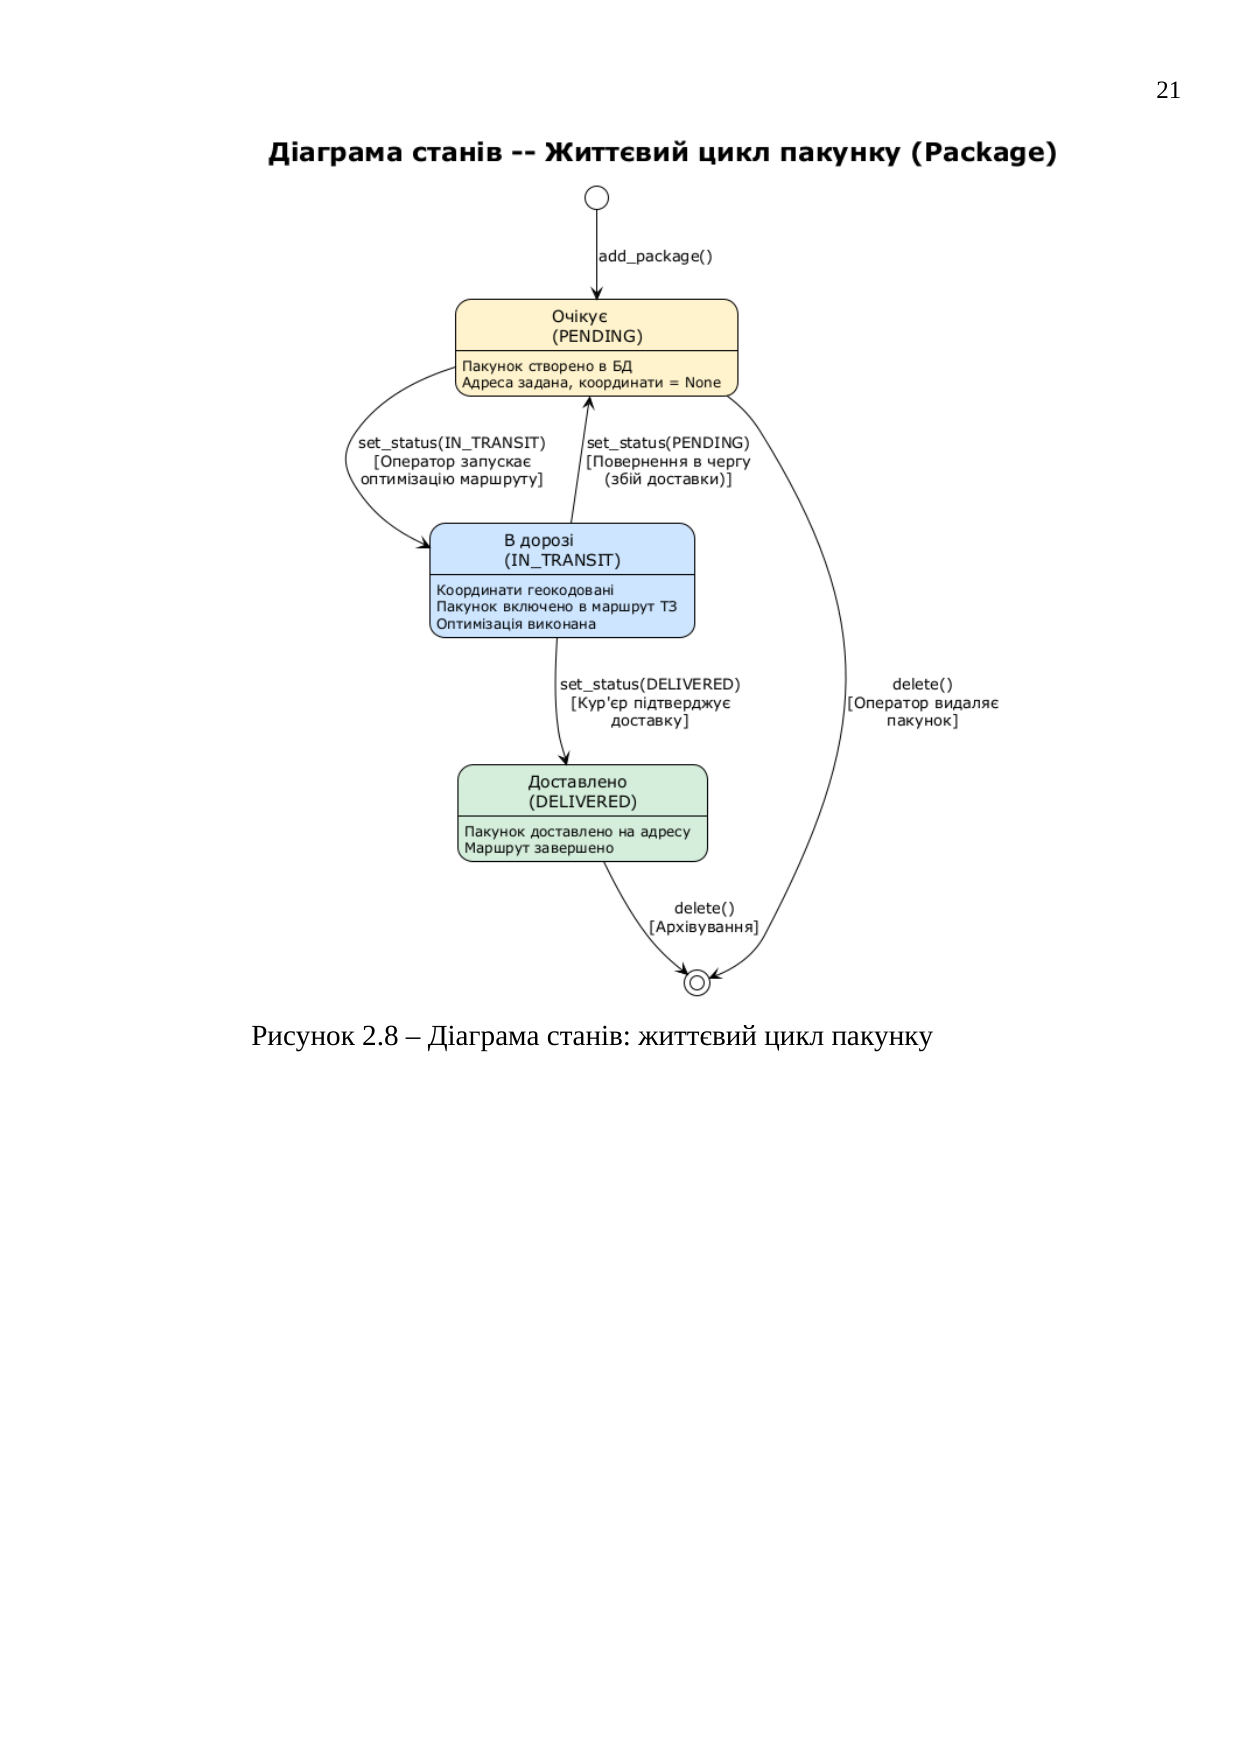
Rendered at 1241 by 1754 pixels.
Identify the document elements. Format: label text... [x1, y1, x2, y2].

text Рисунок 2.8 – Діаграма станів: життєвий цикл пакунку [177, 1018, 1181, 1051]
picture [251, 118, 1078, 1001]
